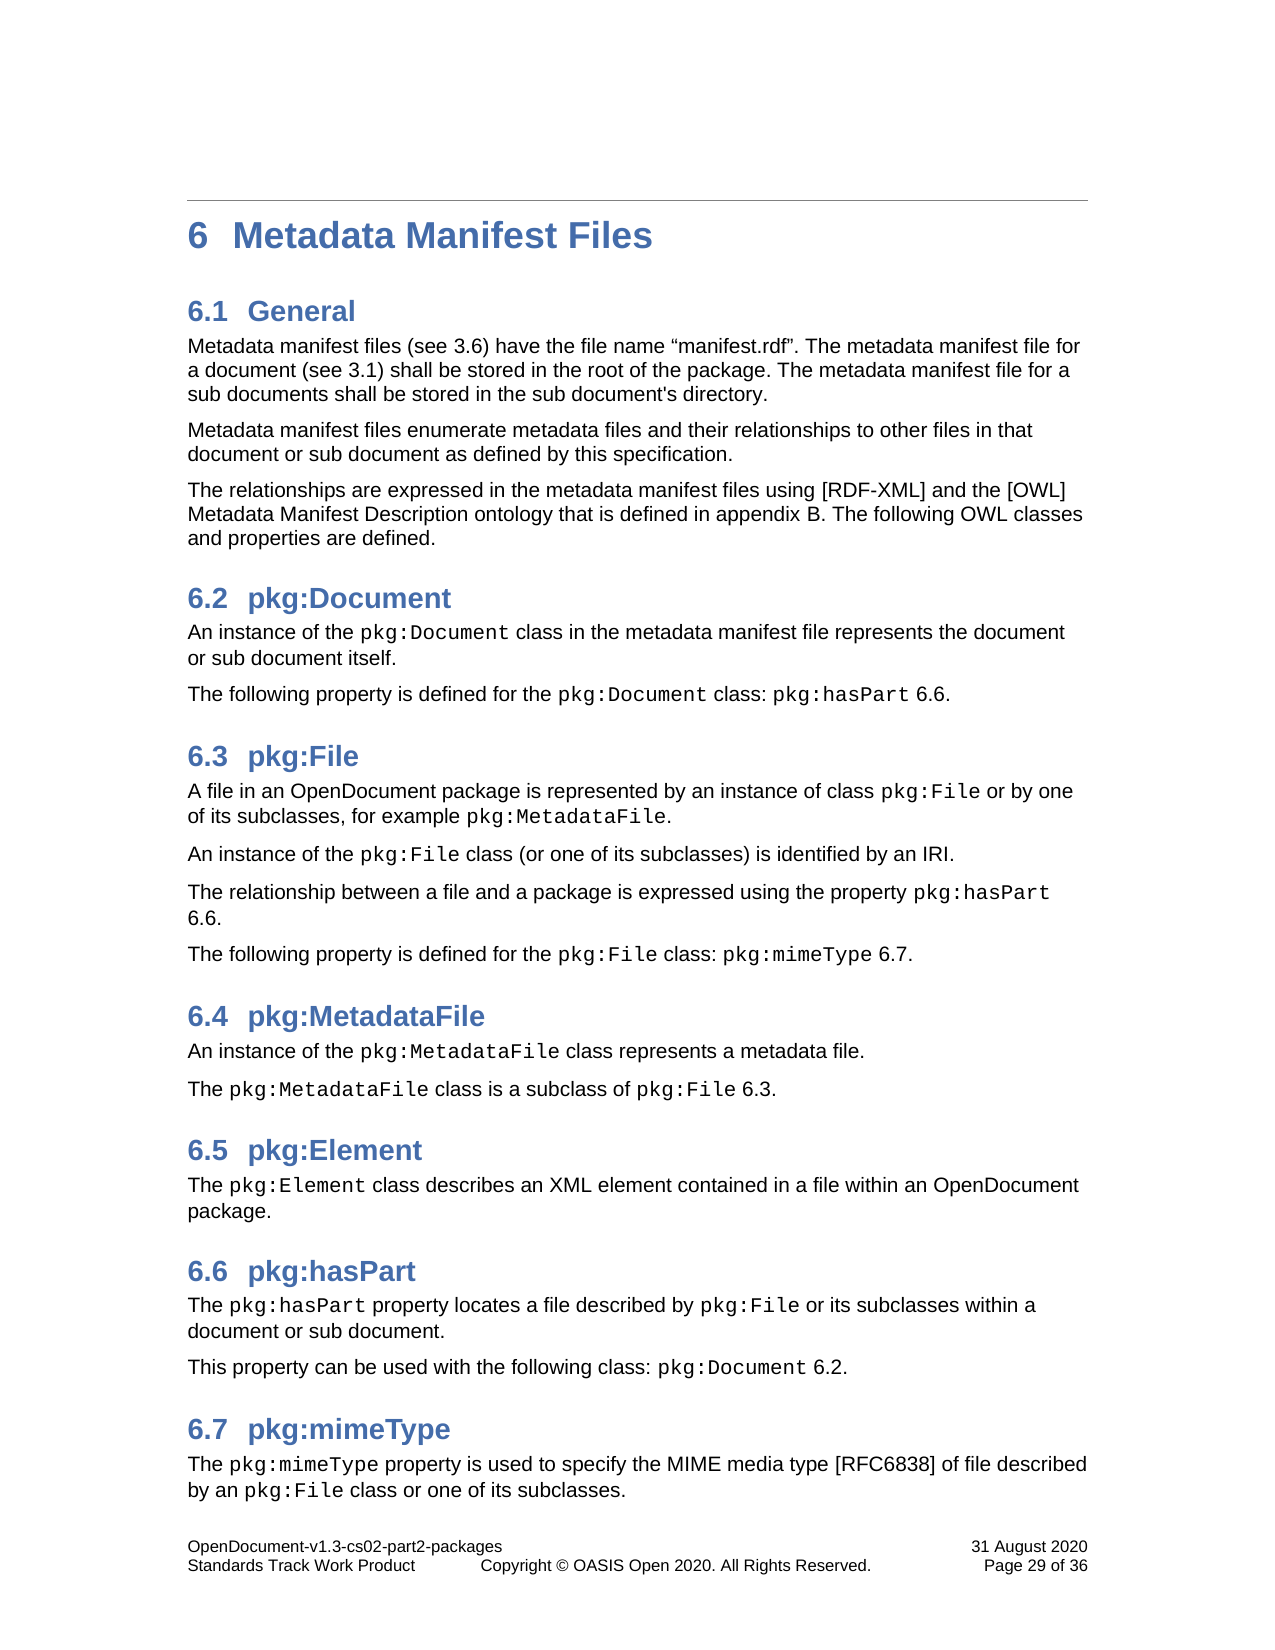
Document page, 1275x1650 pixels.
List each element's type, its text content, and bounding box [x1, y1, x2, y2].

text The pkg:MetadataFile class is a subclass of pkg:File 6.3. [187, 1076, 1088, 1102]
text The pkg:hasPart property locates a file described by pkg:File or its subclasses within a document or sub document. [187, 1293, 1088, 1343]
subtitle Metadata Manifest Files [187, 201, 1088, 257]
subtitle pkg:hasPart [187, 1254, 1088, 1287]
text An instance of the pkg:Document class in the metadata manifest file represents the document or sub document itself. [187, 620, 1088, 670]
subtitle pkg:MetadataFile [187, 999, 1088, 1032]
text The relationship between a file and a package is expressed using the property pkg:hasPart 6.6. [187, 880, 1088, 930]
text The pkg:Element class describes an XML element contained in a file within an OpenDocument package. [187, 1173, 1088, 1223]
text The relationships are expressed in the metadata manifest files using [RDF-XML] and the [OWL] Metadata Manifest Description ontology that is defined in appendix B. The following OWL classes and properties are defined. [187, 478, 1088, 549]
text An instance of the pkg:File class (or one of its subclasses) is identified by an IRI. [187, 842, 1088, 868]
text This property can be used with the following class: pkg:Document 6.2. [187, 1355, 1088, 1381]
text Metadata manifest files (see 3.6) have the file name “manifest.rdf”. The metadata manifest file for a document (see 3.1) shall be stored in the root of the package. The metadata manifest file for a sub documents shall be stored in the sub document's directory. [187, 334, 1088, 406]
subtitle pkg:mimeType [187, 1412, 1088, 1446]
subtitle General [187, 294, 1088, 328]
text An instance of the pkg:MetadataFile class represents a metadata file. [187, 1038, 1088, 1064]
subtitle pkg:Document [187, 581, 1088, 614]
text The following property is defined for the pkg:Document class: pkg:hasPart 6.6. [187, 682, 1088, 708]
text The pkg:mimeType property is used to specify the MIME media type [RFC6838] of file described by an pkg:File class or one of its subclasses. [187, 1452, 1088, 1503]
subtitle pkg:File [187, 739, 1088, 772]
subtitle pkg:Element [187, 1133, 1088, 1167]
text The following property is defined for the pkg:File class: pkg:mimeType 6.7. [187, 942, 1088, 968]
text A file in an OpenDocument package is represented by an instance of class pkg:File or by one of its subclasses, for example pkg:MetadataFile. [187, 778, 1088, 830]
text Metadata manifest files enumerate metadata files and their relationships to other files in that document or sub document as defined by this specification. [187, 418, 1088, 466]
